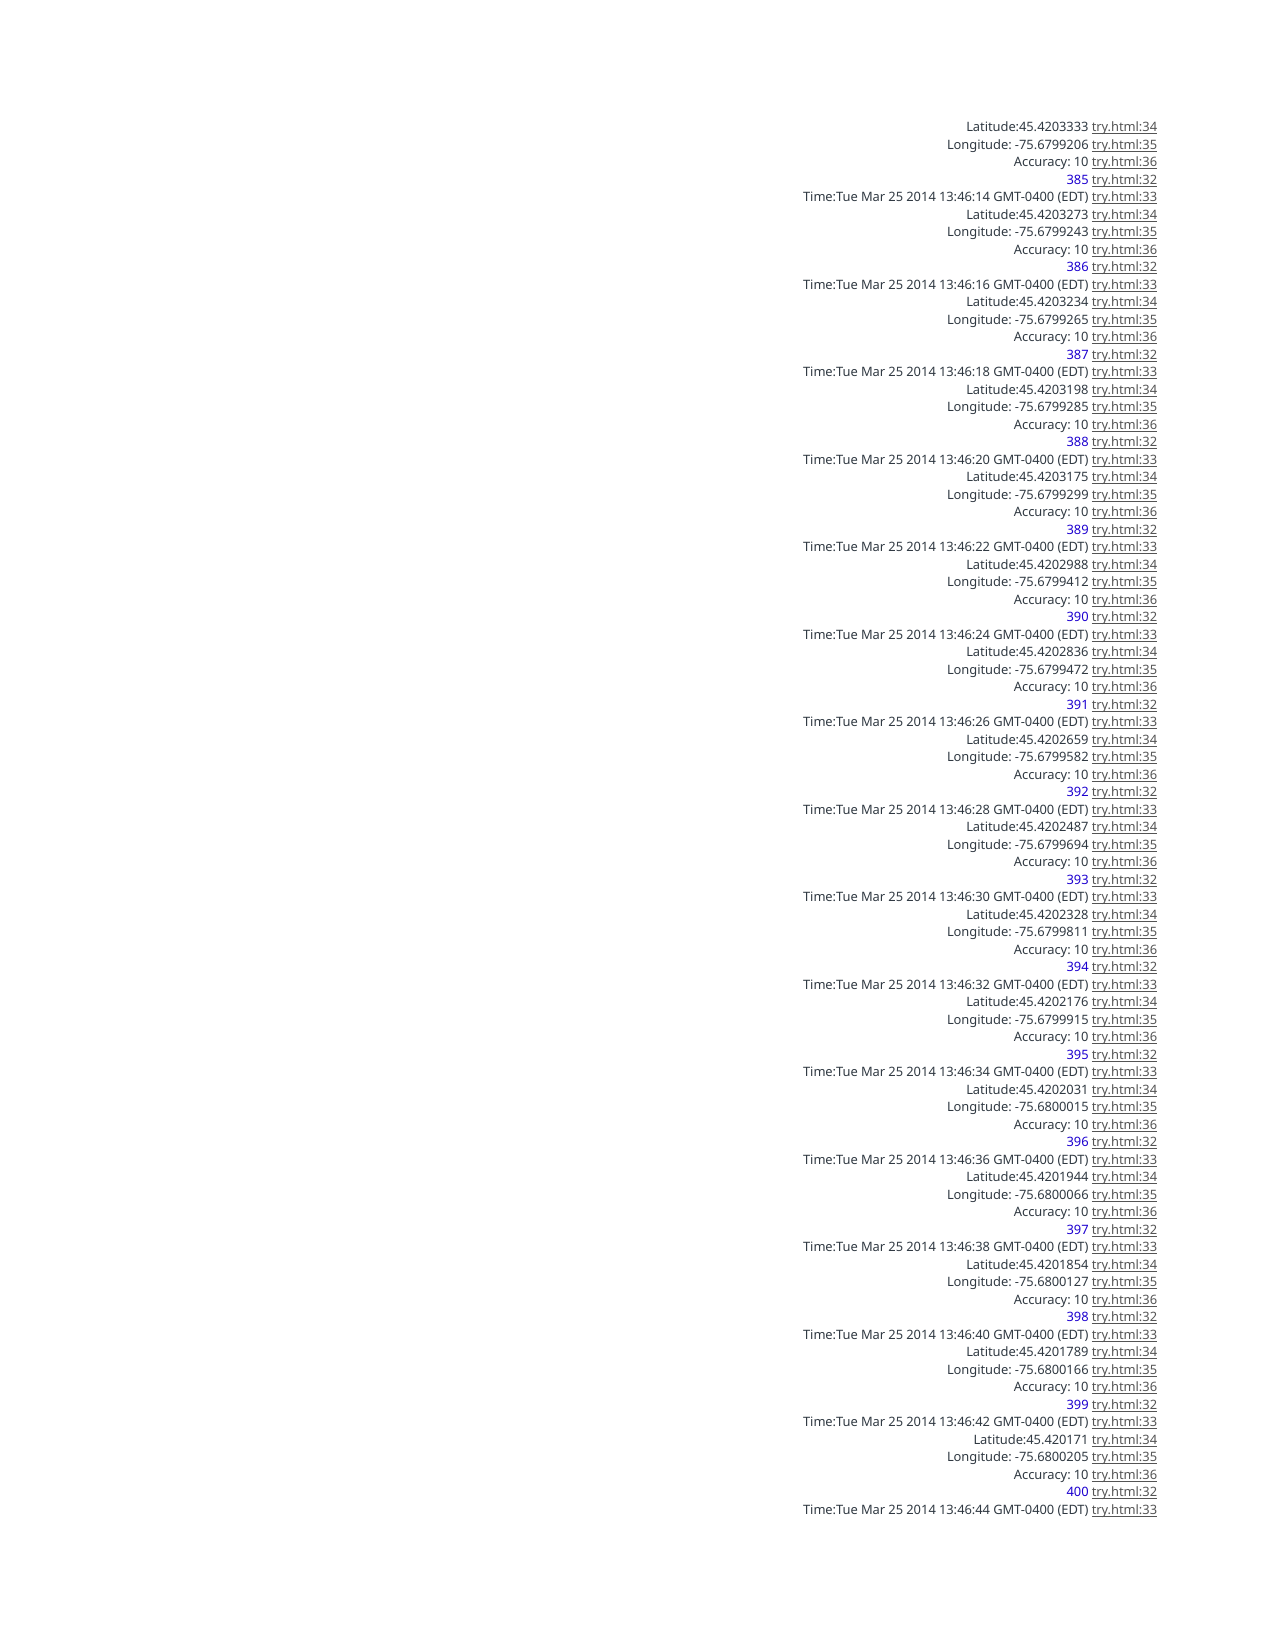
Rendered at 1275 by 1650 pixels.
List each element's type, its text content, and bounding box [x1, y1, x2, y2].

text Time:Tue Mar 25 2014 13:46:14 GMT-0400 (EDT) try.html:33 [151, 188, 1157, 206]
text Longitude: -75.6799582 try.html:35 [151, 748, 1157, 766]
text Time:Tue Mar 25 2014 13:46:30 GMT-0400 (EDT) try.html:33 [151, 888, 1157, 906]
text Longitude: -75.6799299 try.html:35 [151, 486, 1157, 503]
text Time:Tue Mar 25 2014 13:46:16 GMT-0400 (EDT) try.html:33 [151, 276, 1157, 293]
text Longitude: -75.6800166 try.html:35 [151, 1361, 1157, 1378]
text 400 try.html:32 [151, 1483, 1157, 1501]
text Longitude: -75.6799285 try.html:35 [151, 398, 1157, 416]
text 398 try.html:32 [151, 1308, 1157, 1326]
text Longitude: -75.6799472 try.html:35 [151, 661, 1157, 678]
text Accuracy: 10 try.html:36 [151, 503, 1157, 521]
text Accuracy: 10 try.html:36 [151, 853, 1157, 871]
text Latitude:45.4203333 try.html:34 [151, 118, 1157, 136]
text Time:Tue Mar 25 2014 13:46:42 GMT-0400 (EDT) try.html:33 [151, 1413, 1157, 1431]
text Accuracy: 10 try.html:36 [151, 1291, 1157, 1308]
text Accuracy: 10 try.html:36 [151, 1466, 1157, 1483]
text Latitude:45.4203198 try.html:34 [151, 381, 1157, 398]
text 399 try.html:32 [151, 1396, 1157, 1413]
text 386 try.html:32 [151, 258, 1157, 276]
text Latitude:45.4202176 try.html:34 [151, 993, 1157, 1011]
text 397 try.html:32 [151, 1221, 1157, 1238]
text 393 try.html:32 [151, 871, 1157, 888]
text Accuracy: 10 try.html:36 [151, 416, 1157, 433]
text Time:Tue Mar 25 2014 13:46:20 GMT-0400 (EDT) try.html:33 [151, 451, 1157, 468]
text Accuracy: 10 try.html:36 [151, 766, 1157, 783]
text Time:Tue Mar 25 2014 13:46:40 GMT-0400 (EDT) try.html:33 [151, 1326, 1157, 1343]
text Accuracy: 10 try.html:36 [151, 328, 1157, 346]
text Longitude: -75.6800066 try.html:35 [151, 1186, 1157, 1203]
text 389 try.html:32 [151, 521, 1157, 538]
text Latitude:45.4202988 try.html:34 [151, 556, 1157, 573]
text Latitude:45.4201944 try.html:34 [151, 1168, 1157, 1186]
text Time:Tue Mar 25 2014 13:46:32 GMT-0400 (EDT) try.html:33 [151, 976, 1157, 993]
text Longitude: -75.6799412 try.html:35 [151, 573, 1157, 591]
text Latitude:45.4203175 try.html:34 [151, 468, 1157, 486]
text Latitude:45.4202328 try.html:34 [151, 906, 1157, 923]
text Latitude:45.4201854 try.html:34 [151, 1256, 1157, 1273]
text Longitude: -75.6800015 try.html:35 [151, 1098, 1157, 1116]
text Accuracy: 10 try.html:36 [151, 1203, 1157, 1221]
text Time:Tue Mar 25 2014 13:46:38 GMT-0400 (EDT) try.html:33 [151, 1238, 1157, 1256]
text Time:Tue Mar 25 2014 13:46:22 GMT-0400 (EDT) try.html:33 [151, 538, 1157, 556]
text Accuracy: 10 try.html:36 [151, 678, 1157, 696]
text Time:Tue Mar 25 2014 13:46:28 GMT-0400 (EDT) try.html:33 [151, 801, 1157, 818]
text Latitude:45.4202031 try.html:34 [151, 1081, 1157, 1098]
text 391 try.html:32 [151, 696, 1157, 713]
text 390 try.html:32 [151, 608, 1157, 626]
text 396 try.html:32 [151, 1133, 1157, 1151]
text Longitude: -75.6799265 try.html:35 [151, 311, 1157, 328]
text Longitude: -75.6799915 try.html:35 [151, 1011, 1157, 1028]
text Accuracy: 10 try.html:36 [151, 1028, 1157, 1046]
text Latitude:45.420171 try.html:34 [151, 1431, 1157, 1448]
text Longitude: -75.6799694 try.html:35 [151, 836, 1157, 853]
text Longitude: -75.6800127 try.html:35 [151, 1273, 1157, 1291]
text Accuracy: 10 try.html:36 [151, 153, 1157, 171]
text Latitude:45.4203273 try.html:34 [151, 206, 1157, 223]
text Time:Tue Mar 25 2014 13:46:34 GMT-0400 (EDT) try.html:33 [151, 1063, 1157, 1081]
text 388 try.html:32 [151, 433, 1157, 451]
text Latitude:45.4202659 try.html:34 [151, 731, 1157, 748]
text Accuracy: 10 try.html:36 [151, 941, 1157, 958]
text Accuracy: 10 try.html:36 [151, 1116, 1157, 1133]
text 385 try.html:32 [151, 171, 1157, 188]
text Longitude: -75.6800205 try.html:35 [151, 1448, 1157, 1466]
text Longitude: -75.6799206 try.html:35 [151, 136, 1157, 153]
text Accuracy: 10 try.html:36 [151, 591, 1157, 608]
text Accuracy: 10 try.html:36 [151, 1378, 1157, 1396]
text Longitude: -75.6799811 try.html:35 [151, 923, 1157, 941]
text Time:Tue Mar 25 2014 13:46:36 GMT-0400 (EDT) try.html:33 [151, 1151, 1157, 1168]
text Latitude:45.4202487 try.html:34 [151, 818, 1157, 836]
text Longitude: -75.6799243 try.html:35 [151, 223, 1157, 241]
text 395 try.html:32 [151, 1046, 1157, 1063]
text Time:Tue Mar 25 2014 13:46:24 GMT-0400 (EDT) try.html:33 [151, 626, 1157, 643]
text Latitude:45.4202836 try.html:34 [151, 643, 1157, 661]
text 392 try.html:32 [151, 783, 1157, 801]
text Latitude:45.4201789 try.html:34 [151, 1343, 1157, 1361]
text Accuracy: 10 try.html:36 [151, 241, 1157, 258]
text Time:Tue Mar 25 2014 13:46:44 GMT-0400 (EDT) try.html:33 [151, 1501, 1157, 1518]
text Time:Tue Mar 25 2014 13:46:26 GMT-0400 (EDT) try.html:33 [151, 713, 1157, 731]
text Time:Tue Mar 25 2014 13:46:18 GMT-0400 (EDT) try.html:33 [151, 363, 1157, 381]
text Latitude:45.4203234 try.html:34 [151, 293, 1157, 311]
text 387 try.html:32 [151, 346, 1157, 363]
text 394 try.html:32 [151, 958, 1157, 976]
